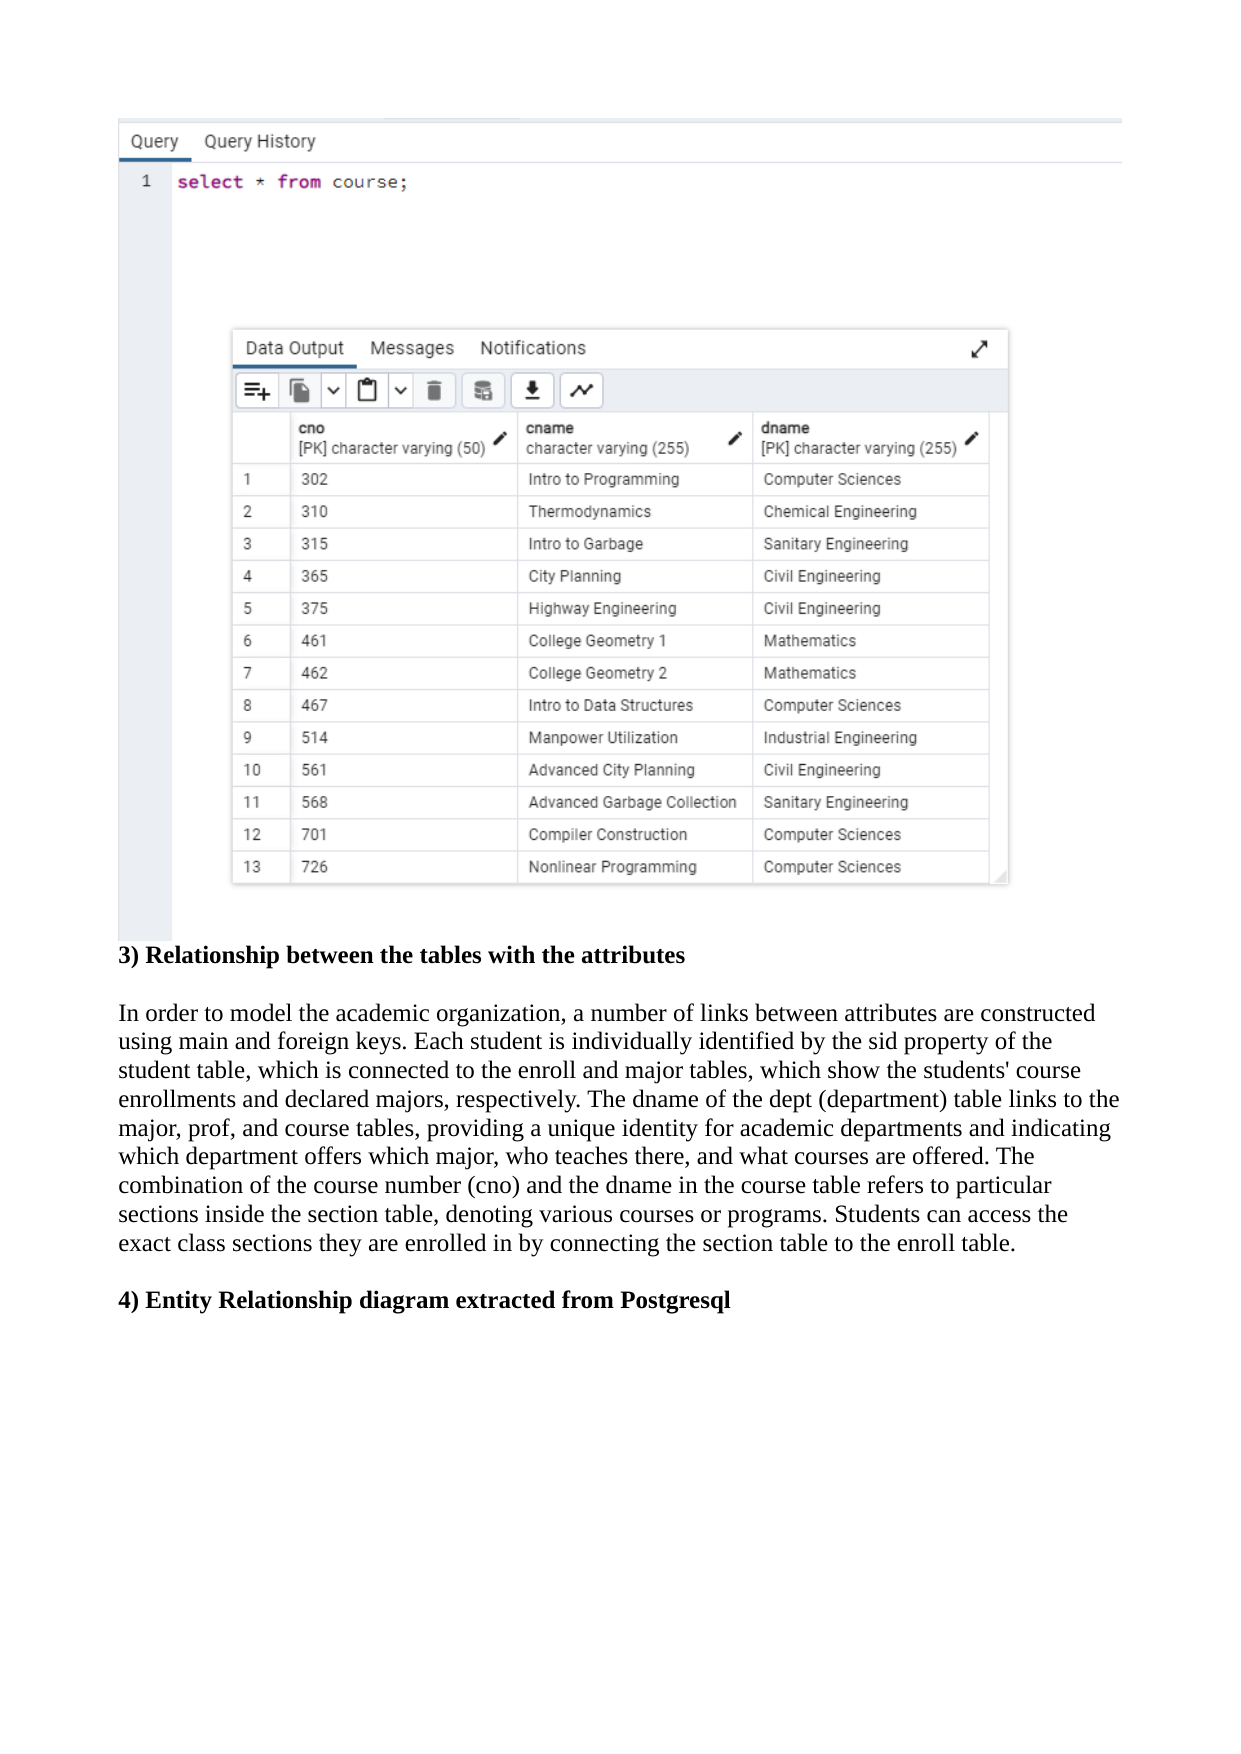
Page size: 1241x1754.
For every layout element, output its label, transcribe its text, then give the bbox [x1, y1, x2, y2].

text 4) Entity Relationship diagram extracted from Postgresql [118, 1285, 1122, 1314]
text 3) Relationship between the tables with the attributes [118, 941, 1122, 969]
text In order to model the academic organization, a number of links between attributes are constructed using main and foreign keys. Each student is individually identified by the sid property of the student table, which is connected to the enroll and major tables, which show the students' course enrollments and declared majors, respectively. The dname of the dept (department) table links to the major, prof, and course tables, providing a unique identity for academic departments and indicating which department offers which major, who teaches there, and what courses are offered. The combination of the course number (cno) and the dname in the course table refers to particular sections inside the section table, denoting various courses or programs. Students can access the exact class sections they are enrolled in by connecting the section table to the enroll table. [118, 998, 1122, 1256]
picture [118, 118, 1123, 941]
